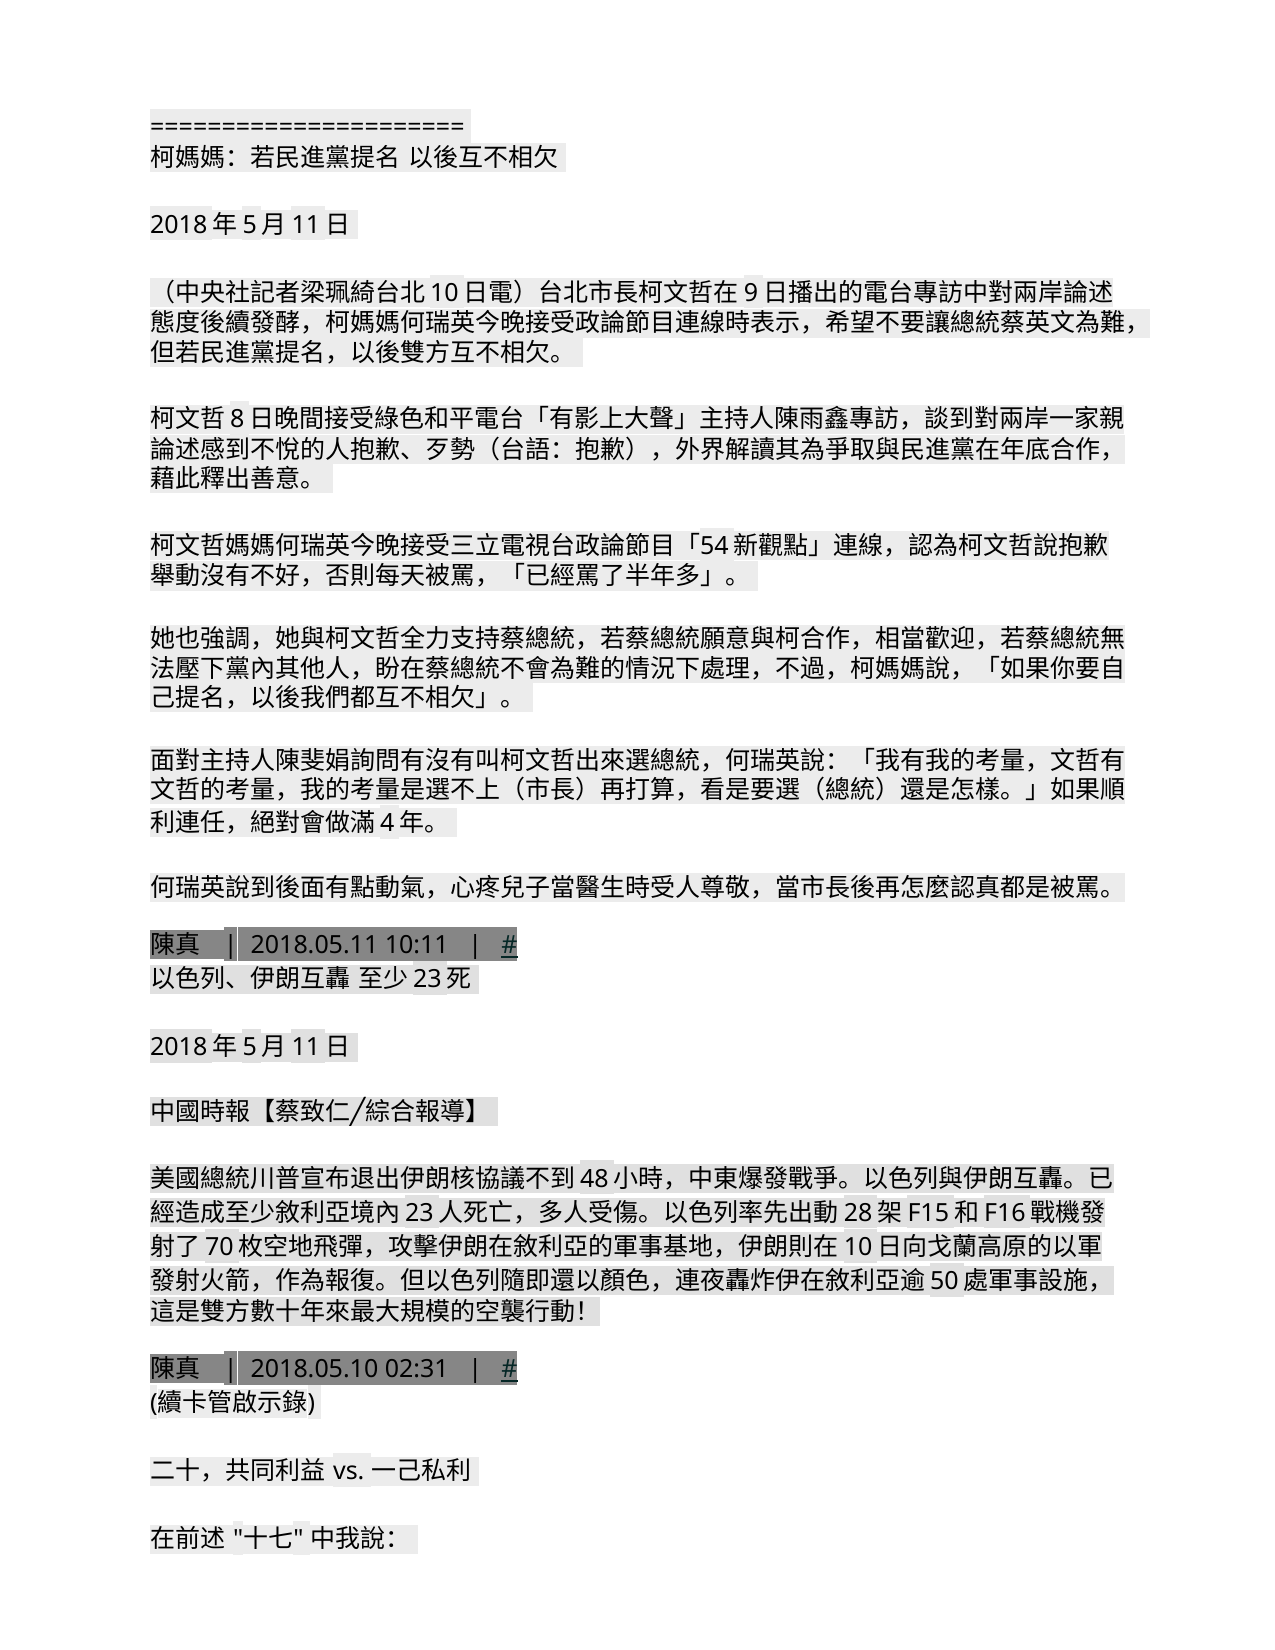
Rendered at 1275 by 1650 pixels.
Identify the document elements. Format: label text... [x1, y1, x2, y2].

text 以色列、伊朗互轟 至少23死 2018年5月11日 中國時報【蔡致仁╱綜合報導】 美國總統川普宣布退出伊朗核協議不到48小時，中東爆發戰爭。以色列與伊朗互轟。已經造成至少敘利亞境內23人死亡，多人受傷。以色列率先出動28架F15和F16戰機發射了70枚空地飛彈，攻擊伊朗在敘利亞的軍事基地，伊朗則在10日向戈蘭高原的以軍發射火箭，作為報復。但以色列隨即還以顏色，連夜轟炸伊在敘利亞逾50處軍事設施，這是雙方數十年來最大規模的空襲行動！ [150, 961, 1125, 1326]
text 陳真 | 2018.05.10 02:31 | # [150, 1351, 1125, 1385]
text 你能不能想像，比方說文在寅的媽媽動輒跑出來在電視上哭訴，說他兒子被欺負，當官當得好可憐哦，犧牲奉獻卻還要被倫家罵...云云。如果真的那麼可憐，那麼犧牲奉獻，那就不要當官啊，為何還搶破頭？ 而且，這是在演哪一齣？是姓柯的在當市長？還是他媽？市政方面的事根本輪不到他媽來指揮不是嗎？一個局外人居然可以連絡國安局，指點市政，你不覺得荒唐透頂嗎？就比方說一個大學校長的媽經常跑出來在電視上發言，對校務說三道四，你不覺得離譜嗎？這位姓柯的跟他媽，是把市政當成他們的家務事嗎？他們把選民或人民看成什麼了？ 更不可思議的是：當事人似乎不覺得此事荒唐離譜。我很想問各位，這就是你們所引以為榮的現代民主政治？ 姓柯的他媽，甚至還公然喬事情，要民進黨禮讓，那麼，這個 "恩情"，姓柯的一家人將會永遠銘記在心，算是對蔡英文一輩子的虧欠。反之，如果民進黨不禮讓，那就互不相欠，過去的 "恩情" 就算扯平。 我很想問各位，你真的不覺得荒唐？這樣一種政治就是你所謂神聖的民主？你真的相信這些滿口民主的混蛋政客，真的把你當成 "主人"？ 而且，如果當官真的那麼委屈，怎麼會搶破頭？如果當官不是有很多油水，怎麼會吃相這麼難看呢？三十幾年來，我在國內外政治上吃足苦頭，因此，如果我能選擇，我會希望我的家人及小孩不要再去承受這樣一些極其可悲的痛苦。同理，如果那些混蛋參與政治的方式真的也如此犧牲奉獻，你想，他們有可能個個拼了命搶破頭嗎？而且還要把自己的小孩也推入火坑讓他們繼續 "犧牲奉獻" 嗎？ 姓柯的媽媽講得很白，當官當然是一種天大的好康，因此，期望民進黨可以繼續禮讓，柯家是 "有天良的人"，一定會一輩子感念這樣的 "恩情"。這樣一些陳述，其實才是台灣政治的真實樣貌，簡單說就是：利之所在，大家拼命搶。至於什麼民主法治，什麼進步價值，什麼統獨，全是鬼話，全是斂財奪權的詐術。 綠營之中，比柯文哲更爛更貪的多得是，但他之所特別卑鄙，特別令人厭惡之處就在於他是這樣一種典型：好話說盡，壞事做絕；嘴巴講的全是仁義道德，但所作所為卻全是雞鳴狗盜，把台灣政治文化中最醜陋的一面，發揮得淋漓盡致。從他當年選舉時就是這樣；包括養網軍抹黑造謠、作假美化自己(比方說一堆所謂淳樸的假照片)，自導自演栽贓抹黑對手等等，無惡不作。而且，在金錢上非常不乾不淨，長年接受藥商和廠商的巨額賄款。 讓人最難以忍受的是，明明壞事做絕，卻又滿口什麼追求文明價值，甚至還自比蔣渭水，什麼要帶來台灣的優質文化革命云云，真是很敢講，毫不羞赧。 陳真 2018. 05. 12. ======================= 民進黨北市禮讓 柯媽：柯文哲一生欠蔡英文 風傳媒 2018年5月11日 柯文哲的母親何瑞英，11日北上台北接受廣播節目專訪。何瑞英被問到柯原先說自己是墨綠，為何會說出兩岸一家親主張？何瑞英說，當時柯要去中國上海參加雙城論壇，當時電視都說不能去，「但那是郝市長簽約，怎麼能不去？」 何瑞英說，當時柯去義大利不在國內，她打電話給蔡壁如，詢問是可以去雙城還是不能去？有沒有市府的人有去跟中央說，是去還不去、講什麼比較好？當時有請示過國安局，但也沒人回應。後來時間快到，她很緊張，因此跟柯說如果去上海就要說和平的話，不要讓人家生氣，大家和和氣氣、不要怨來怨去比較好。而先前宋楚瑜、連戰都曾說過兩岸一家親，柯可能想到說這句，但後來卻被抹紅、被罵了要1年。 另外，對於民進黨是否禮讓，何瑞英說，如果民進黨提名，「你不欠柯，柯也不欠你」，但若民進黨禮讓柯，「柯一生就欠你」。何瑞英說，她不是跟蔡嗆聲，上次也是禮讓柯，讓柯順利當選，「我們是有天良的人、有感情的人，怎麼會忘光光？」另外，柯若選上市長是否會成為最大尾？何瑞英說，「他是有天良，不是沒天良的人，會信守承諾」。 ====================== 柯媽媽：若民進黨提名 以後互不相欠 2018年5月11日 （中央社記者梁珮綺台北10日電）台北市長柯文哲在9日播出的電台專訪中對兩岸論述態度後續發酵，柯媽媽何瑞英今晚接受政論節目連線時表示，希望不要讓總統蔡英文為難，但若民進黨提名，以後雙方互不相欠。 柯文哲8日晚間接受綠色和平電台「有影上大聲」主持人陳雨鑫專訪，談到對兩岸一家親論述感到不悅的人抱歉、歹勢（台語：抱歉），外界解讀其為爭取與民進黨在年底合作，藉此釋出善意。 柯文哲媽媽何瑞英今晚接受三立電視台政論節目「54新觀點」連線，認為柯文哲說抱歉舉動沒有不好，否則每天被罵，「已經罵了半年多」。 她也強調，她與柯文哲全力支持蔡總統，若蔡總統願意與柯合作，相當歡迎，若蔡總統無法壓下黨內其他人，盼在蔡總統不會為難的情況下處理，不過，柯媽媽說，「如果你要自己提名，以後我們都互不相欠」。 面對主持人陳斐娟詢問有沒有叫柯文哲出來選總統，何瑞英說：「我有我的考量，文哲有文哲的考量，我的考量是選不上（市長）再打算，看是要選（總統）還是怎樣。」如果順利連任，絕對會做滿4年。 何瑞英說到後面有點動氣，心疼兒子當醫生時受人尊敬，當市長後再怎麼認真都是被罵。 [150, 75, 1125, 902]
text 陳真 | 2018.05.11 10:11 | # [150, 927, 1125, 961]
text (續卡管啟示錄) 二十，共同利益 vs. 一己私利 在前述 "十七" 中我說： "我其實並不反對人渣黨這樣搞，就如同哪天如果兩岸統一，我同樣也不反對整肅這些存心給美日當走狗當漢奸的人，該關的關，該槍斃的槍斃。" 這話很容易被扭曲，除非給它加上一個前提叫做 common good。這詞不好翻譯，簡單說或通俗地說就是一種共同價值或有益於眾人之事物。比方說，在西方列強處心積慮想要滲透、顛覆、培植代理人、扶持走狗以製造動亂的現實情況下，你有可能不設防嗎？你有可能任人顛覆、造謠煽動、製造動亂、鼓吹分裂甚至提供軍火嗎？當然不可能。因此，在顧及眾人長遠福祉的前提下，勢必得做出各種管理與控制。別說是治理一個國家，就算只是經營一間餃子館，都得進行許多防範與管理。在這前提下，一個國家勢必得設定並執行許多法律與規範，以防有心人士之惡意操作。 但是，人渣黨及其一票走狗文人長年之所作所為卻完全不是這樣，它並不是為了什麼 common good，而是純粹為了一己私利，不惜把整個社會搞爛，不惜出賣眾人長遠福祉；只要能滿足一己私慾，什麼事都幹得出來。不但自己吃到飽，吃到撐，而且讓自己的小孩與家人親友一併雞犬昇天，一起吃香喝辣，誰擋其財路與奪權之路，誰就是敵人。而且，一切胡作非為是完全沒有標準的，所有法律與是非善惡的基本精神與內在一致性，完全踐踏在腳底下，視如糞土。 說他沒有標準其實也不對，他還是有個極其顯著的標準，但這標準卻是幫派性質，而非公眾性質，簡單說就是：只要顏色對了，只要是綠色黑幫中人，不管你怎麼扯濫污怎麼貪婪舞弊都沒關係，能力再差再蠢也沒關係，統統可以一起吃香喝辣。反之，誰膽敢與綠色黑幫作對，或僅僅只是擋住去路，誰就是敵人，他就會用盡一切手段來傷害你，管中閔事件只是無數例子之一；其它絕大多數的例子，在主流媒體的刻意掩護與徹底忽略下，根本不為人所知。 至少這二十幾年來，從那根本數不清的無數例子中，你應該很清楚可以觀察到這一點，難道有哪一次例外？難道有哪一個所謂 "理想" 不是斂財奪權的騙局詐術？有誰可以舉出一個人渣黨實踐理想的例子，只要舉出一個就好，我就認輸。絕對沒有，講得滿天飛的所有理想，毫無例外，全是騙局。 我真是很納悶，怎麼還會有人願意支持這樣一個惡貫滿盈無惡不作貪婪腐敗違法亂紀無法無天到極點的黨及其一大票走狗文人或尾巴黨。 比方說人渣黨這些日本走狗，就連公投是否贊成開放日本核災食品進口台灣，居然也要阻擋，胡扯什麼違反國際貿易規範，所以不可公投。這些人渣真的是什麼鬼話都敢講；過去長年以來把公投捧上天，把公投等同於神聖的民主，誰敢有所不敬，誰就是全民公敵，可是，遇到真正需要公投的事項，他卻反而拼命阻擋，因為不能讓日本主子不開心。 在台灣，你只要聽到有人在講什麼民主自由與人權的理想或什麼進步的社運理念或什麼改革理念，而他卻又同時是個親綠人士時，你就能斷言此人一定是個人渣，要不就是腦殘。 話說回頭，我並不反對人渣黨繼續惡搞，因為，一來，這只會加速人們的覺醒。二來，在一種鬥爭中，企圖跟對方講道理，或是期望對方的手下留情是沒有意義的；你只能任憑對方惡搞，而你自己所能做的，就是迎接這樣一種折磨，從而培養出應有的力量，也許有一天就能制止其繼續為惡。 28年前，1990年，林義雄剛返台定居時，送我一套上中下三冊 Gene Sharp 寫的 "The Politics of Nonviolent Action" (非暴力行動政治學)。我曾經跟他打聽過這套書，沒想到他居然在美國買來送我。那天，我去他家拿書，那是我第一次跟他私下碰面。在閒聊中，他跟我舉了個例，我覺得挺有道理。他說，如果有人被一隻老虎給咬走了。這時候，拜託老虎口下留情是沒有任何意義的，你唯一能做的就是痛打這隻老虎，直到牠不再吃人。 當然，打老虎得有能力或武器才行，當你力有未逮時，你能做的，就是培養更多打老虎的能力；牠越凶狠，我們就越要打牠。所謂民不畏死，奈何以死懼之，當我們不畏懼牠的威力時，威嚇效果就會失去作用。 能力或武器有兩種，一種暴力，一種非暴力。不管哪一種，在我看來都很困難。 (未完待續) [150, 1385, 1125, 1555]
